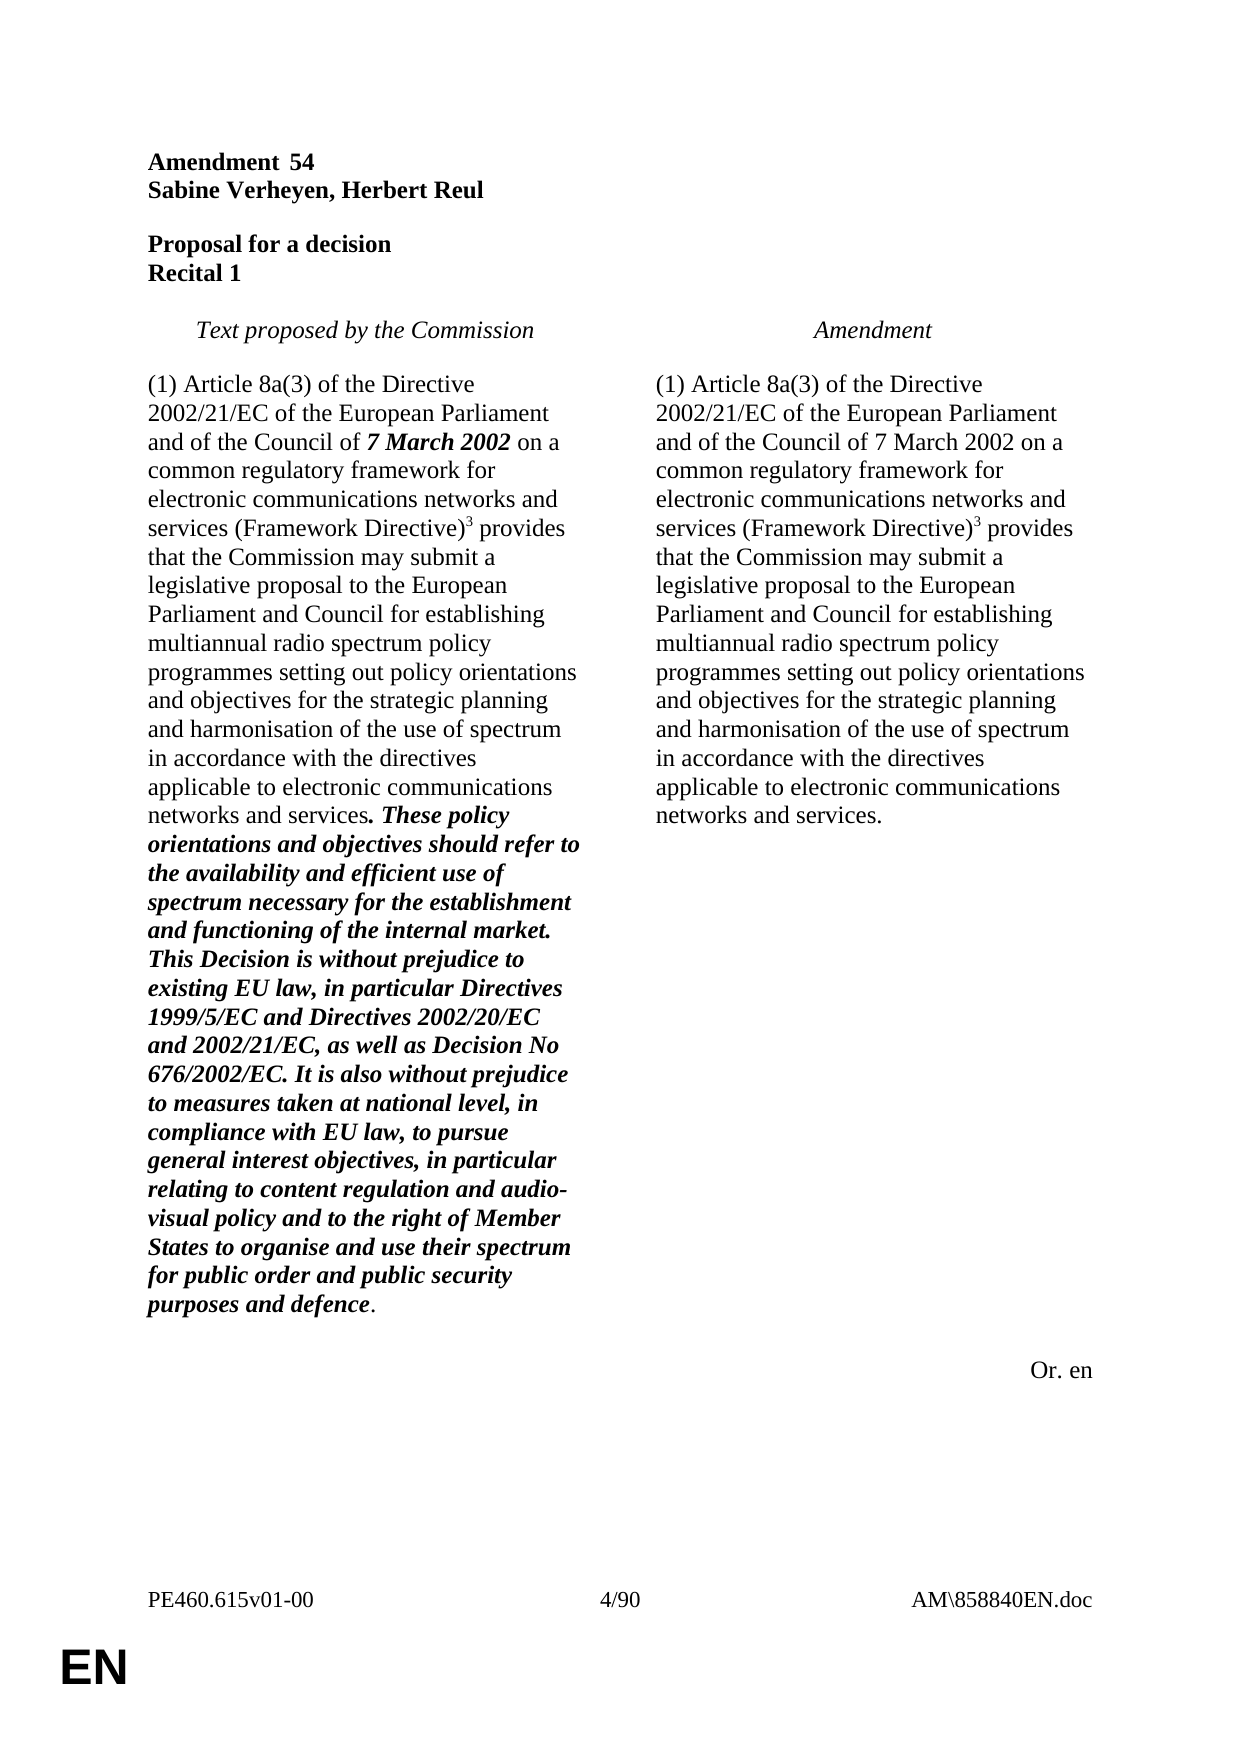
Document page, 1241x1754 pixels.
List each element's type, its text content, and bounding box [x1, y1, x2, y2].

table_header [112, 287, 1128, 316]
table_cell Amendment [620, 316, 1128, 369]
table_cell Text proposed by the Commission [112, 316, 620, 369]
text Or. <Original>{EN}en</Original> [148, 1356, 1093, 1384]
text <Members>Sabine Verheyen, Herbert Reul</Members> [148, 176, 1093, 204]
text <Article>Recital 1 </Article> [148, 258, 1093, 287]
table_cell (1) Article 8a(3) of the Directive 2002/21/EC of the European Parliament and of the Council of 7 March 2002 on a common regulatory framework for electronic communications networks and services (Framework Directive)3 provides that the Commission may submit a legislative proposal to the European Parliament and Council for establishing multiannual radio spectrum policy programmes setting out policy orientations and objectives for the strategic planning and harmonisation of the use of spectrum in accordance with the directives applicable to electronic communications networks and services. [620, 369, 1128, 1331]
table_cell (1) Article 8a(3) of the Directive 2002/21/EC of the European Parliament and of the Council of 7 March 2002 on a common regulatory framework for electronic communications networks and services (Framework Directive)3 provides that the Commission may submit a legislative proposal to the European Parliament and Council for establishing multiannual radio spectrum policy programmes setting out policy orientations and objectives for the strategic planning and harmonisation of the use of spectrum in accordance with the directives applicable to electronic communications networks and services. These policy orientations and objectives should refer to the availability and efficient use of spectrum necessary for the establishment and functioning of the internal market. This Decision is without prejudice to existing EU law, in particular Directives 1999/5/EC and Directives 2002/20/EC and 2002/21/EC, as well as Decision No 676/2002/EC. It is also without prejudice to measures taken at national level, in compliance with EU law, to pursue general interest objectives, in particular relating to content regulation and audio-visual policy and to the right of Member States to organise and use their spectrum for public order and public security purposes and defence. [112, 369, 620, 1331]
text <Amend>Amendment <NumAm>54</NumAm> [148, 147, 1093, 176]
text <DocAmend>Proposal for a decision</DocAmend> [148, 229, 1093, 258]
